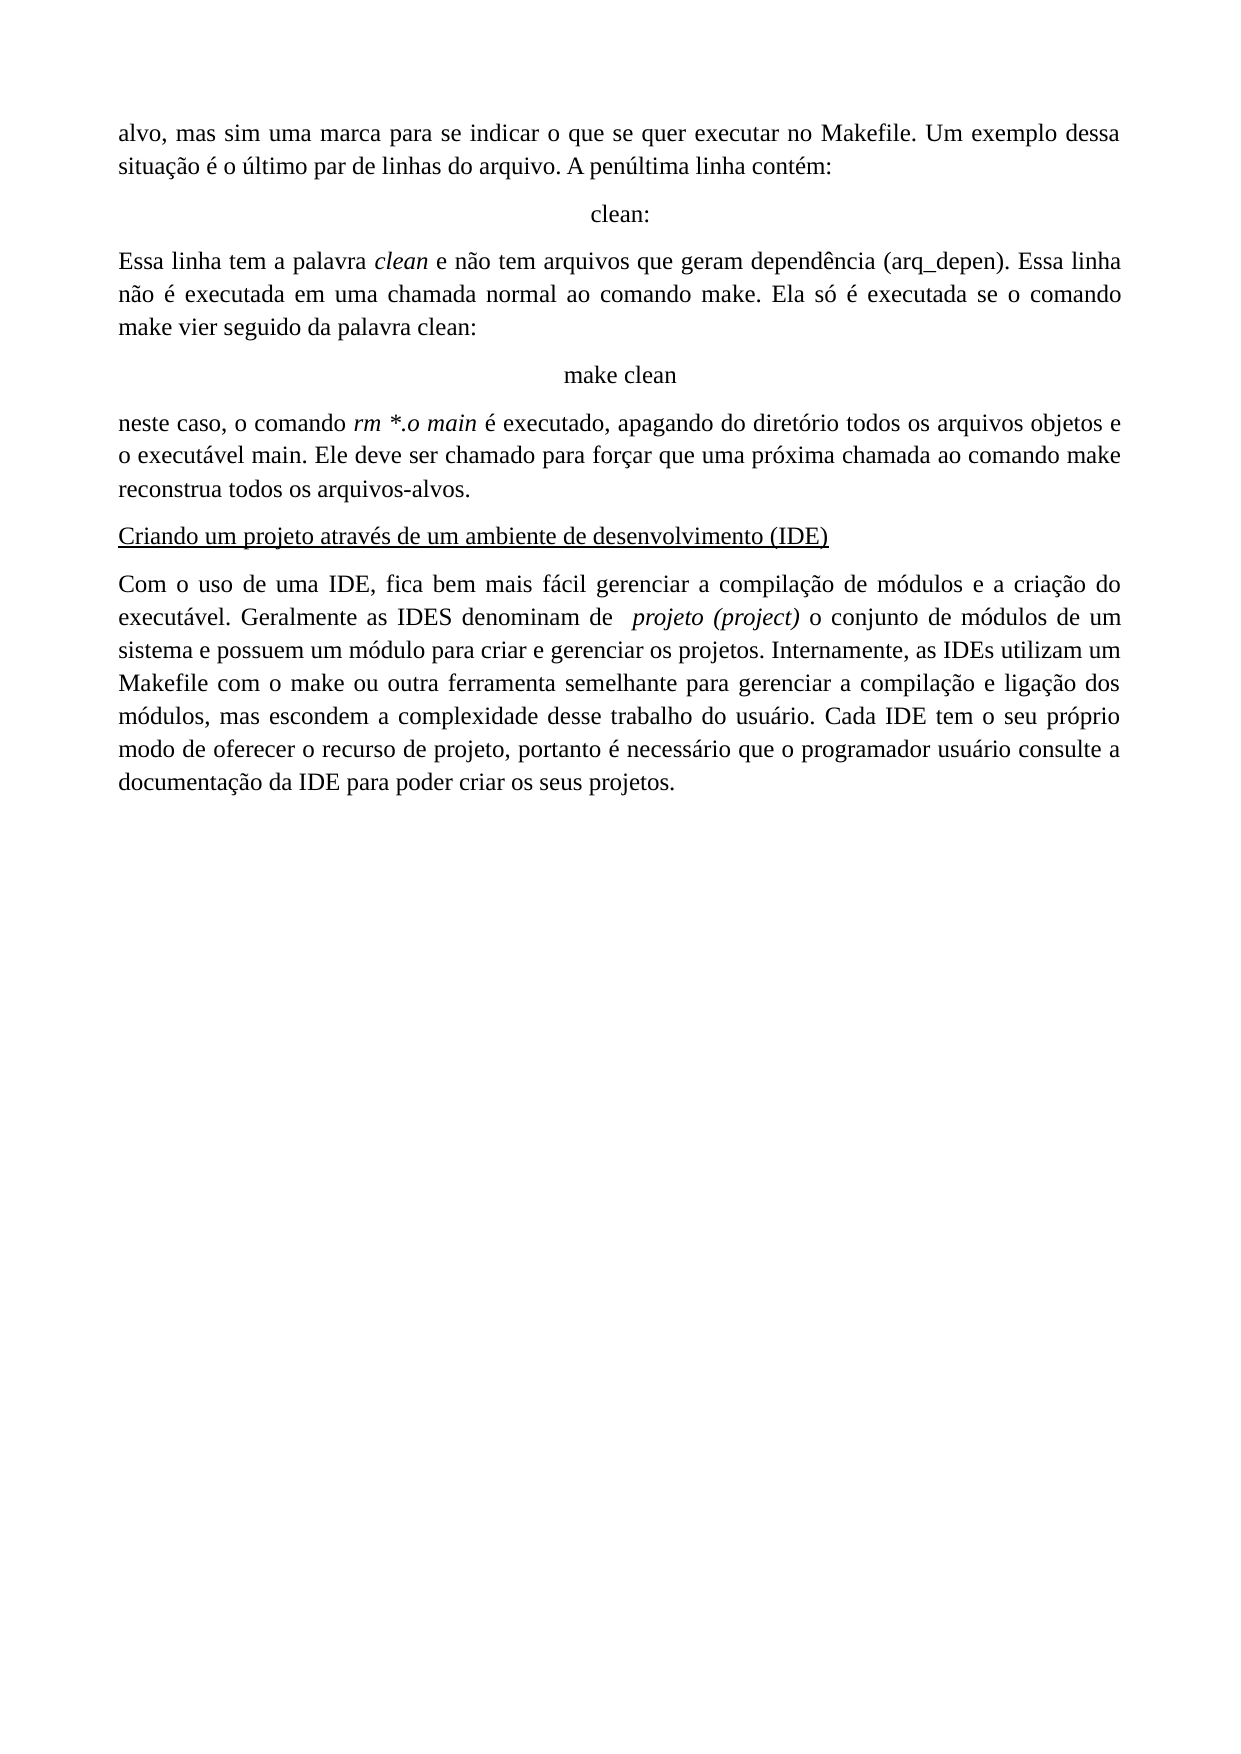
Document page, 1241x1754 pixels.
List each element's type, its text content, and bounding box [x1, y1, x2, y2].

text Essa linha tem a palavra clean e não tem arquivos que geram dependência (arq_depen). Essa linha não é executada em uma chamada normal ao comando make. Ela só é executada se o comando make vier seguido da palavra clean: [118, 246, 1122, 341]
text neste caso, o comando rm *.o main é executado, apagando do diretório todos os arquivos objetos e o executável main. Ele deve ser chamado para forçar que uma próxima chamada ao comando make reconstrua todos os arquivos-alvos. [118, 408, 1122, 502]
text clean: [118, 199, 1122, 227]
text Criando um projeto através de um ambiente de desenvolvimento (IDE) [118, 521, 1122, 550]
text Com o uso de uma IDE, fica bem mais fácil gerenciar a compilação de módulos e a criação do executável. Geralmente as IDES denominam de projeto (project) o conjunto de módulos de um sistema e possuem um módulo para criar e gerenciar os projetos. Internamente, as IDEs utilizam um Makefile com o make ou outra ferramenta semelhante para gerenciar a compilação e ligação dos módulos, mas escondem a complexidade desse trabalho do usuário. Cada IDE tem o seu próprio modo de oferecer o recurso de projeto, portanto é necessário que o programador usuário consulte a documentação da IDE para poder criar os seus projetos. [118, 569, 1122, 796]
text make clean [118, 360, 1122, 389]
text alvo, mas sim uma marca para se indicar o que se quer executar no Makefile. Um exemplo dessa situação é o último par de linhas do arquivo. A penúltima linha contém: [118, 118, 1122, 180]
